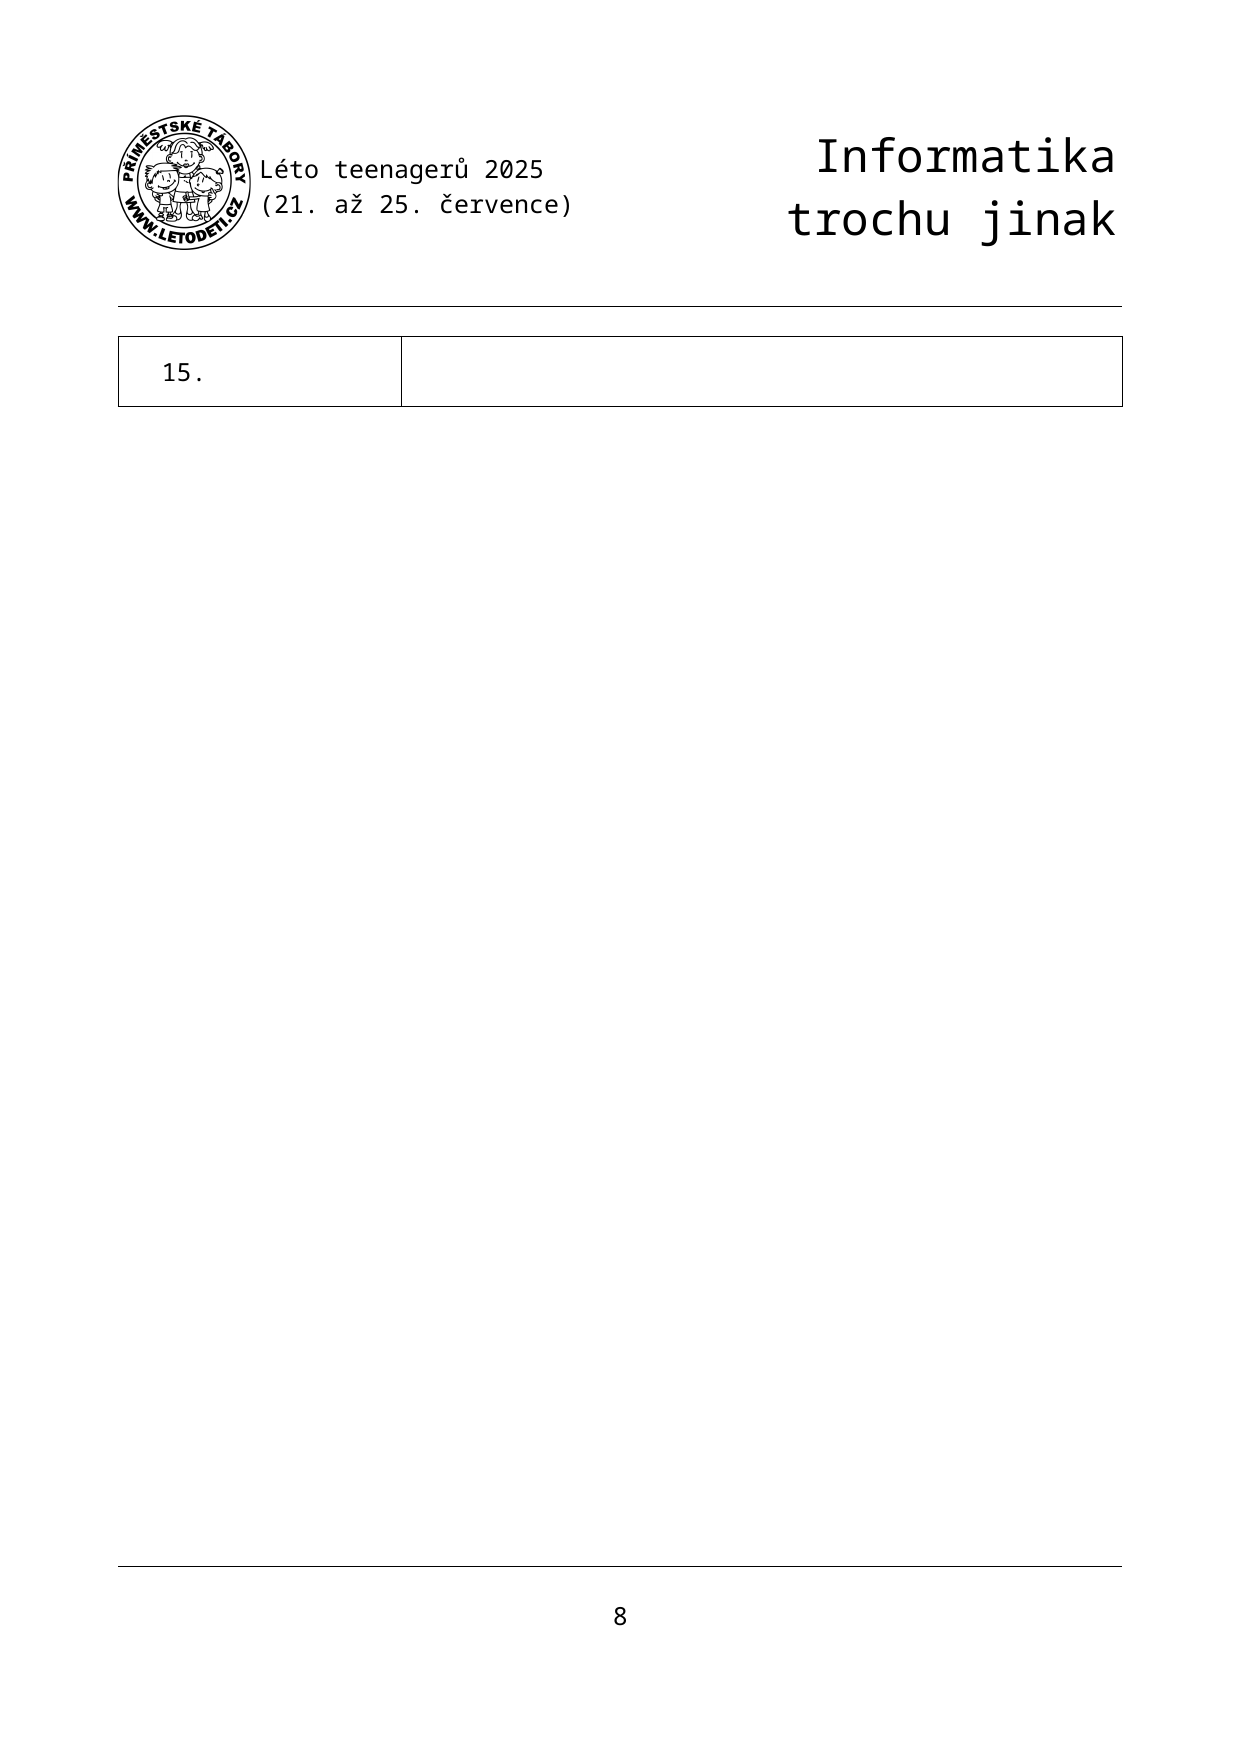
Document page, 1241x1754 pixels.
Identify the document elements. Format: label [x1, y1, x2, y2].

picture [117, 114, 251, 250]
table_cell [402, 337, 1122, 406]
table_cell [119, 337, 401, 406]
